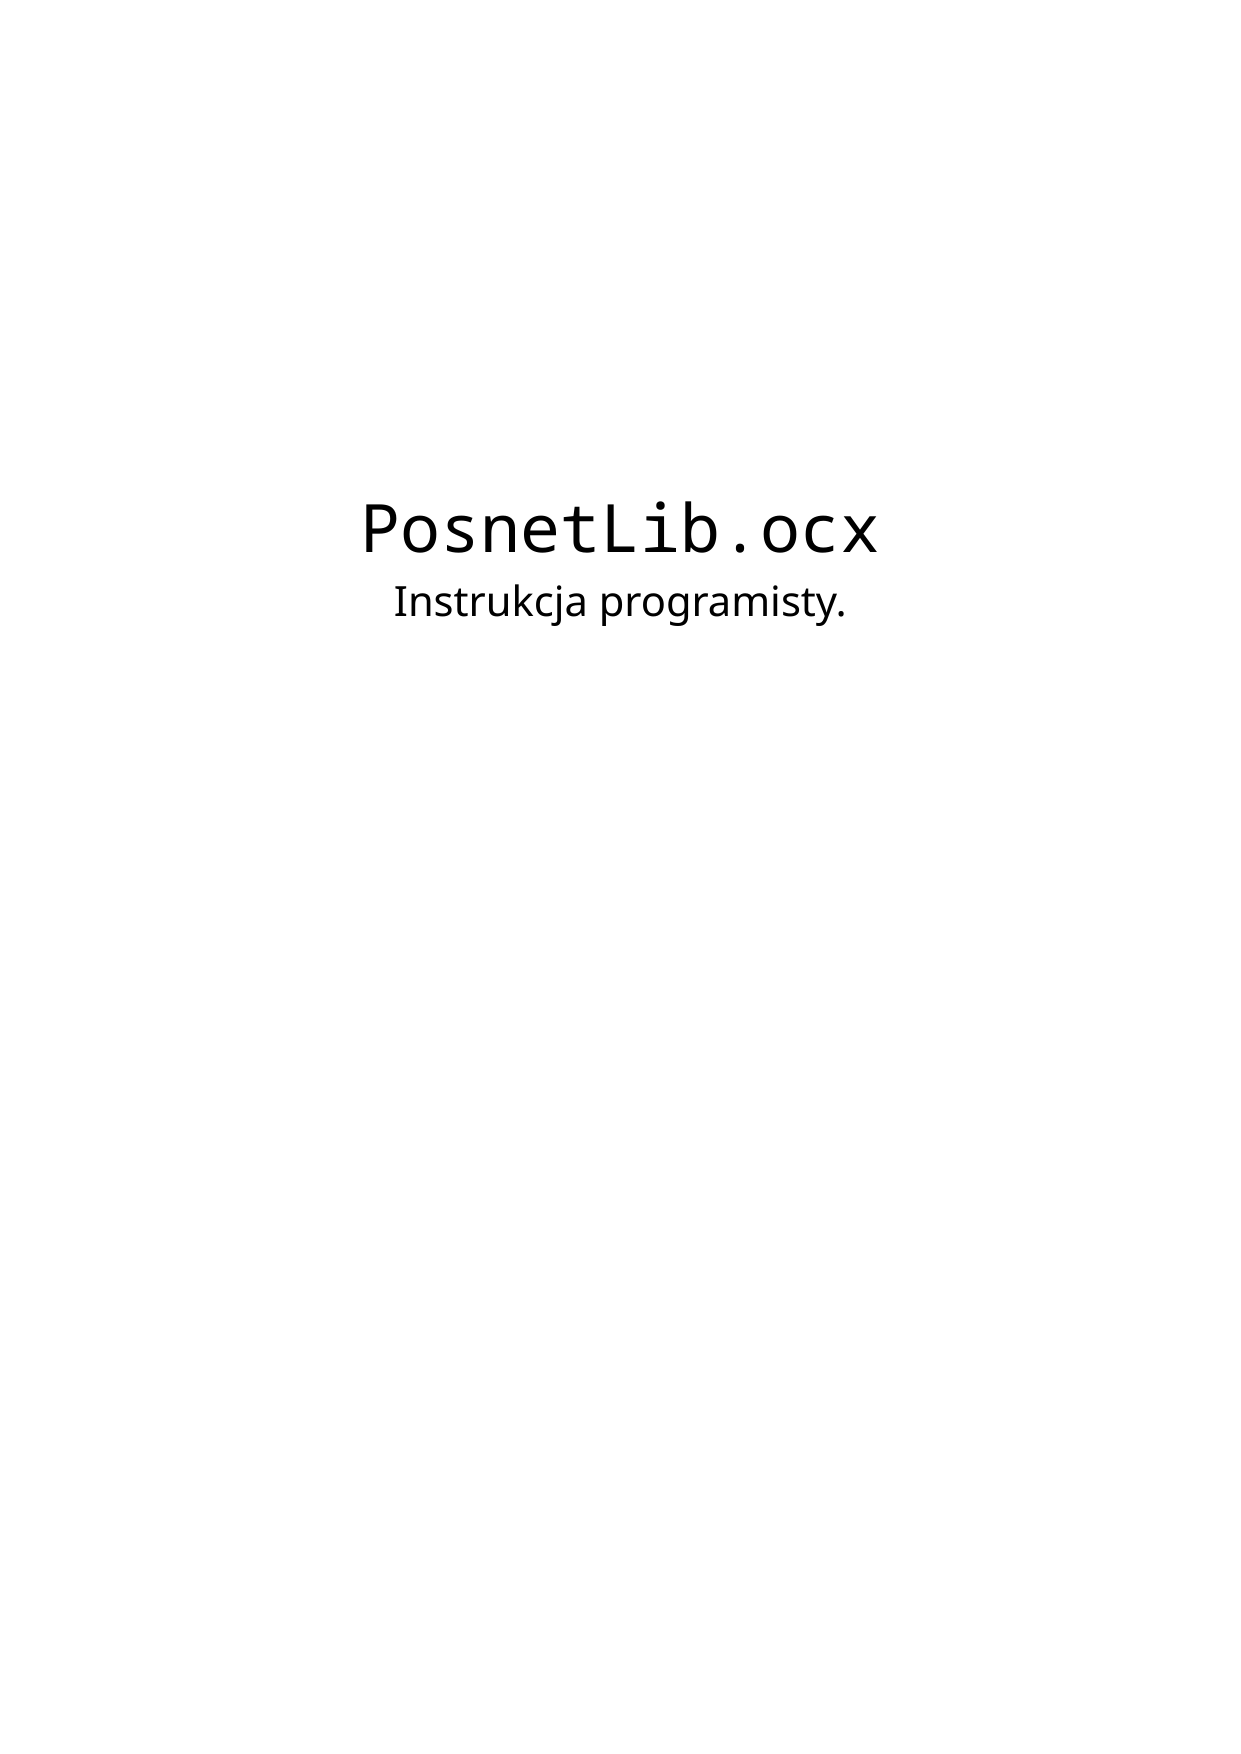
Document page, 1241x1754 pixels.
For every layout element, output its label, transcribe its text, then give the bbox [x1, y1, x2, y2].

text Instrukcja programisty. [118, 572, 1122, 629]
text PosnetLib.ocx [118, 481, 1122, 572]
